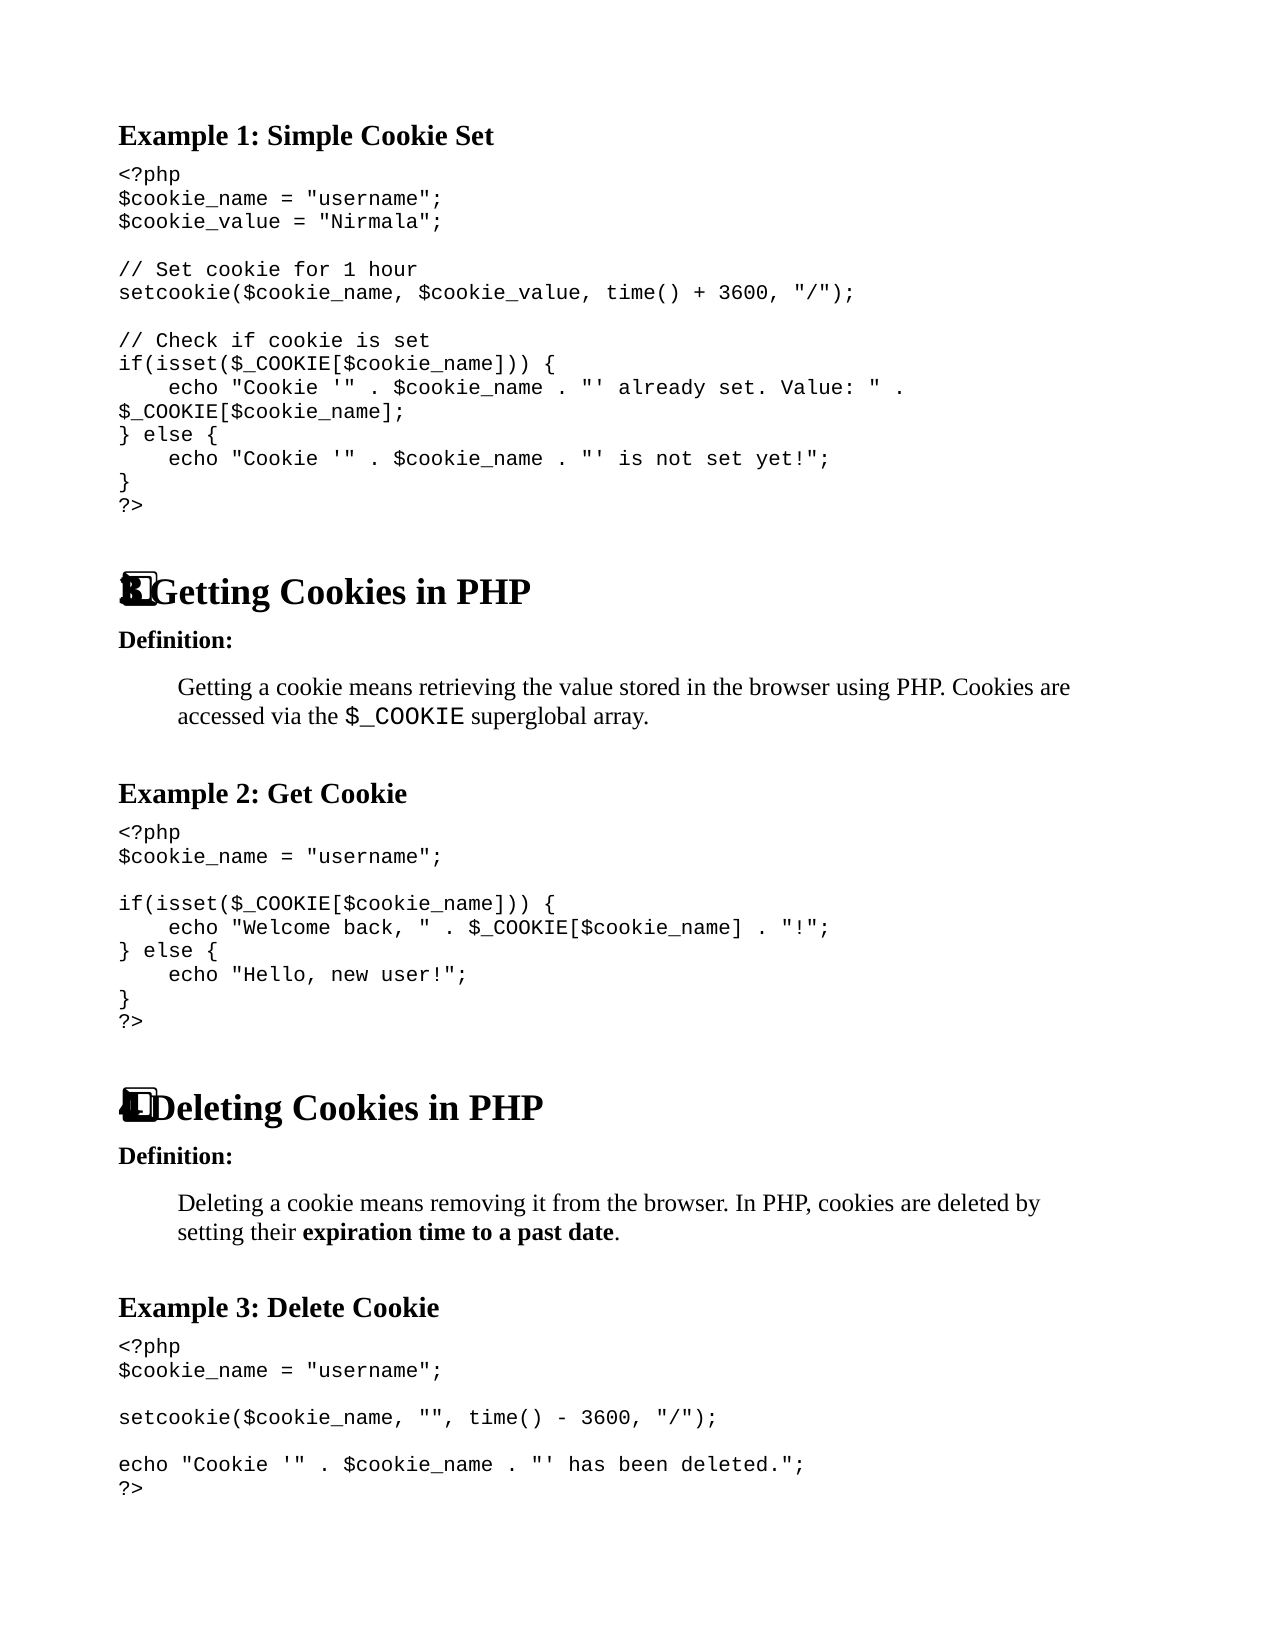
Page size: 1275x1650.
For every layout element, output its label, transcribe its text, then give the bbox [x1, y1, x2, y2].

text echo "Cookie '" . $cookie_name . "' has been deleted."; [118, 1454, 1157, 1478]
text } [118, 988, 1157, 1011]
subtitle 4️⃣ Deleting Cookies in PHP [118, 1085, 1157, 1128]
text <?php [118, 1336, 1157, 1360]
text } else { [118, 424, 1157, 448]
text $cookie_name = "username"; [118, 1360, 1157, 1383]
text $cookie_name = "username"; [118, 846, 1157, 869]
text <?php [118, 822, 1157, 846]
subtitle 3️⃣ Getting Cookies in PHP [118, 569, 1157, 612]
text ?> [118, 495, 1157, 519]
text ?> [118, 1011, 1157, 1035]
text Getting a cookie means retrieving the value stored in the browser using PHP. Cookies are accessed via the $_COOKIE superglobal array. [177, 672, 1098, 732]
text Definition: [118, 1141, 1157, 1169]
text Deleting a cookie means removing it from the browser. In PHP, cookies are deleted by setting their expiration time to a past date. [177, 1188, 1098, 1246]
text echo "Cookie '" . $cookie_name . "' is not set yet!"; [118, 448, 1157, 472]
text echo "Cookie '" . $cookie_name . "' already set. Value: " . $_COOKIE[$cookie_name]; [118, 377, 1157, 424]
text } else { [118, 940, 1157, 964]
text $cookie_name = "username"; [118, 188, 1157, 211]
text echo "Hello, new user!"; [118, 964, 1157, 988]
text Definition: [118, 625, 1157, 653]
text ?> [118, 1478, 1157, 1502]
subtitle Example 3: Delete Cookie [118, 1290, 1157, 1323]
text if(isset($_COOKIE[$cookie_name])) { [118, 893, 1157, 917]
subtitle Example 2: Get Cookie [118, 776, 1157, 809]
text // Set cookie for 1 hour [118, 259, 1157, 282]
text $cookie_value = "Nirmala"; [118, 211, 1157, 235]
text // Check if cookie is set [118, 330, 1157, 353]
text setcookie($cookie_name, $cookie_value, time() + 3600, "/"); [118, 282, 1157, 306]
text } [118, 472, 1157, 495]
text <?php [118, 164, 1157, 188]
text echo "Welcome back, " . $_COOKIE[$cookie_name] . "!"; [118, 917, 1157, 940]
text if(isset($_COOKIE[$cookie_name])) { [118, 353, 1157, 377]
text setcookie($cookie_name, "", time() - 3600, "/"); [118, 1407, 1157, 1431]
subtitle Example 1: Simple Cookie Set [118, 118, 1157, 152]
